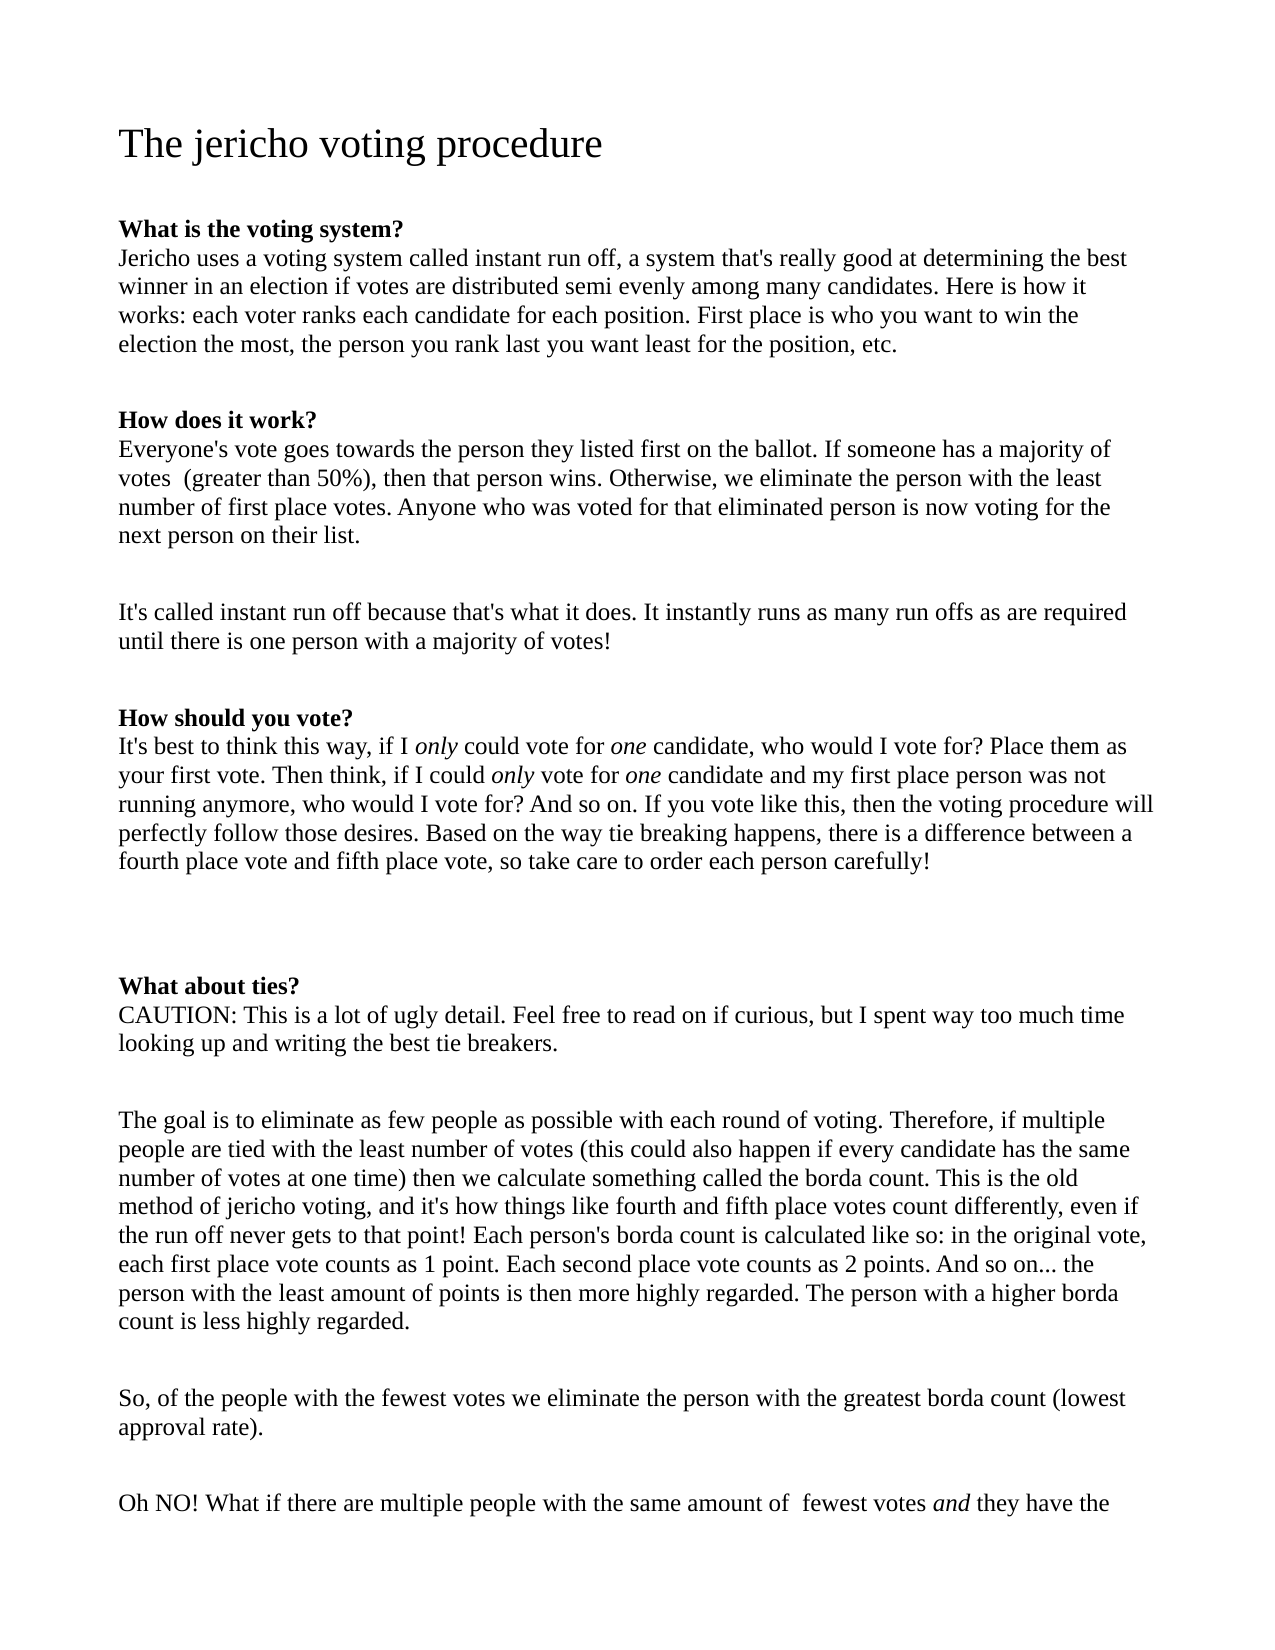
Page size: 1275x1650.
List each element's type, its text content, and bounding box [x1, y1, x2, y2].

text CAUTION: This is a lot of ugly detail. Feel free to read on if curious, but I spent way too much time looking up and writing the best tie breakers. [118, 1000, 1157, 1057]
text It's called instant run off because that's what it does. It instantly runs as many run offs as are required until there is one person with a majority of votes! [118, 597, 1157, 655]
text The jericho voting procedure [118, 118, 1157, 166]
text It's best to think this way, if I only could vote for one candidate, who would I vote for? Place them as your first vote. Then think, if I could only vote for one candidate and my first place person was not running anymore, who would I vote for? And so on. If you vote like this, then the voting procedure will perfectly follow those desires. Based on the way tie breaking happens, there is a difference between a fourth place vote and fifth place vote, so take care to order each person carefully! [118, 731, 1157, 875]
text Jericho uses a voting system called instant run off, a system that's really good at determining the best winner in an election if votes are distributed semi evenly among many candidates. Here is how it works: each voter ranks each candidate for each position. First place is who you want to win the election the most, the person you rank last you want least for the position, etc. [118, 243, 1157, 358]
text What about ties? [118, 971, 1157, 1000]
text How does it work? [118, 406, 1157, 434]
text So, of the people with the fewest votes we eliminate the person with the greatest borda count (lowest approval rate). [118, 1383, 1157, 1441]
text How should you vote? [118, 703, 1157, 731]
text Everyone's vote goes towards the person they listed first on the ballot. If someone has a majority of votes (greater than 50%), then that person wins. Otherwise, we eliminate the person with the least number of first place votes. Anyone who was voted for that eliminated person is now voting for the next person on their list. [118, 434, 1157, 549]
text Oh NO! What if there are multiple people with the same amount of fewest votes and they have the [118, 1488, 1157, 1517]
text What is the voting system? [118, 214, 1157, 243]
text The goal is to eliminate as few people as possible with each round of voting. Therefore, if multiple people are tied with the least number of votes (this could also happen if every candidate has the same number of votes at one time) then we calculate something called the borda count. This is the old method of jericho voting, and it's how things like fourth and fifth place votes count differently, even if the run off never gets to that point! Each person's borda count is calculated like so: in the original vote, each first place vote counts as 1 point. Each second place vote counts as 2 points. And so on... the person with the least amount of points is then more highly regarded. The person with a higher borda count is less highly regarded. [118, 1105, 1157, 1335]
